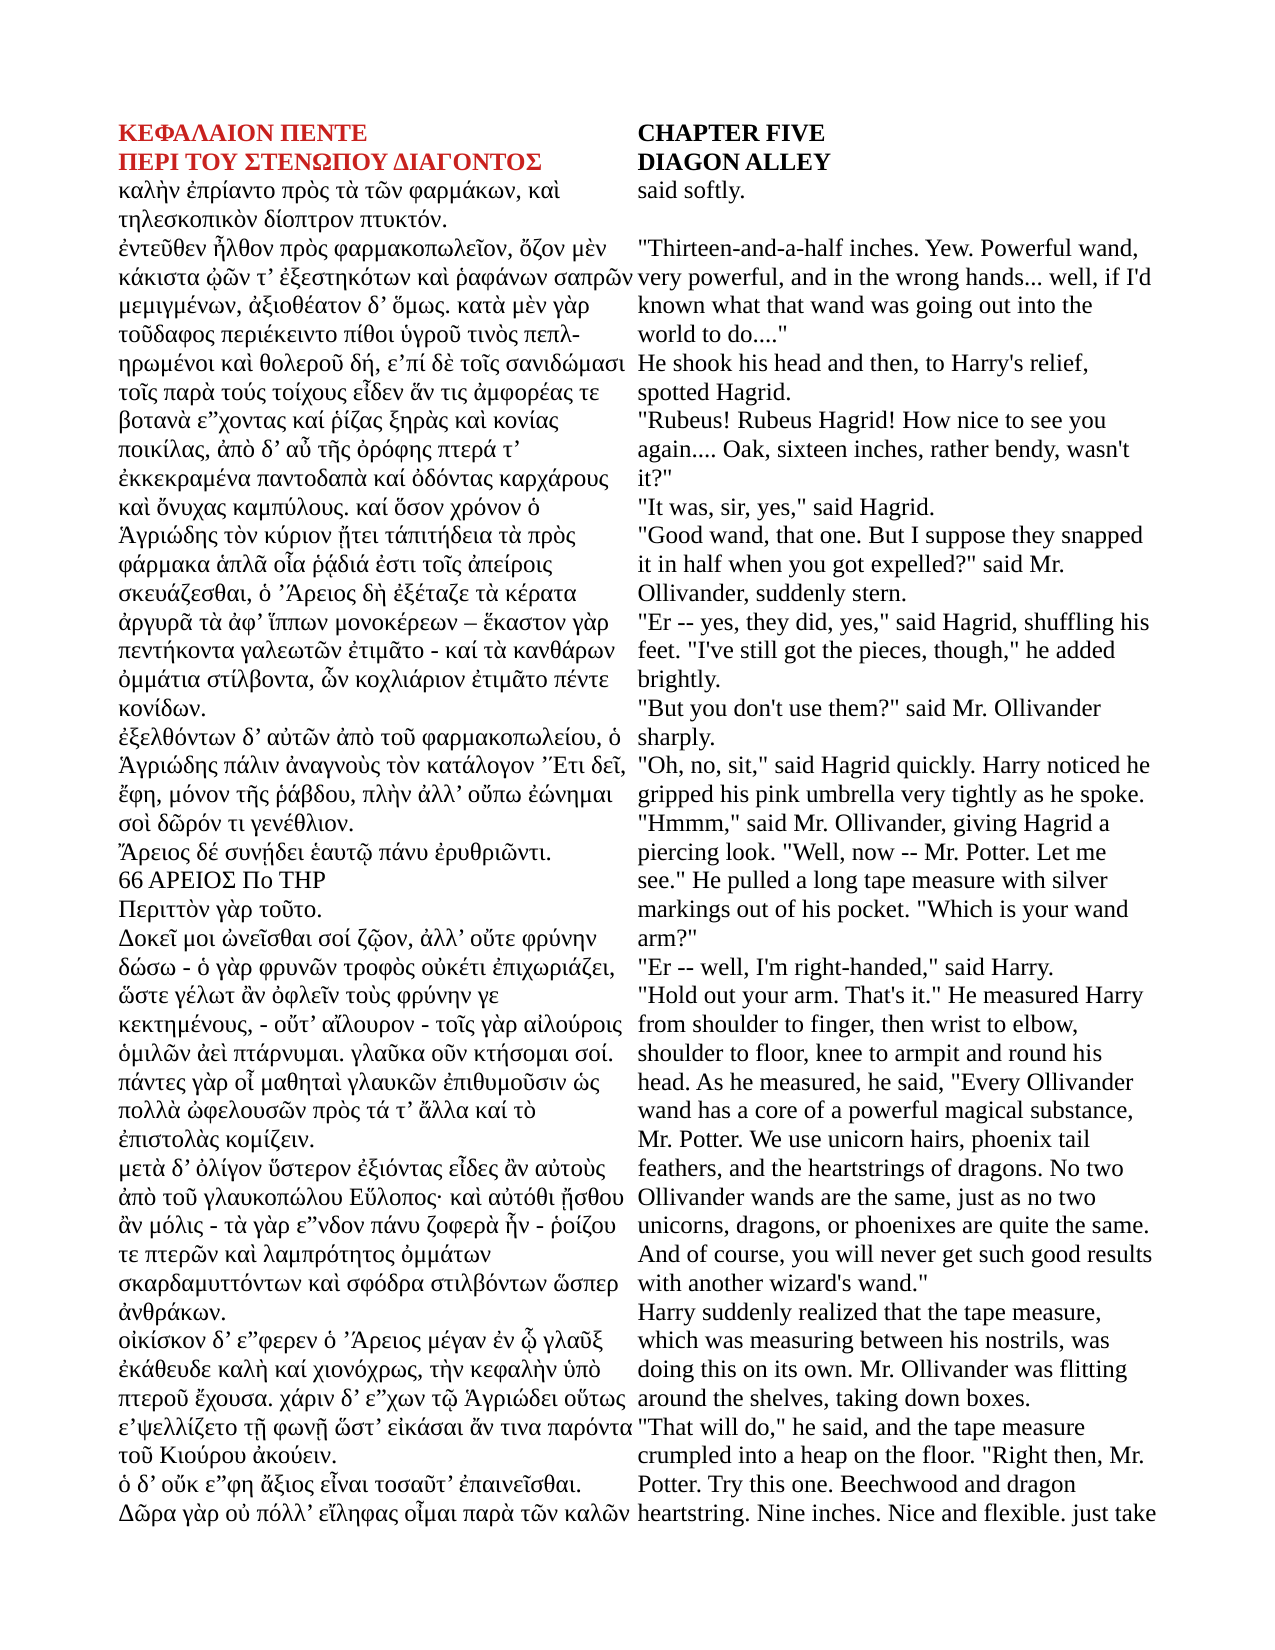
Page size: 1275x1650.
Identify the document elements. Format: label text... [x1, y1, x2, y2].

table_header CHAPTER FIVE DIAGON ALLEY [637, 118, 1157, 176]
table_cell καλὴν ἐπρίαντο πρὸς τὰ τῶν φαρμάκων, καὶ τηλεσκοπικὸν δίοπτρον πτυκτόν. ἐντεῦθεν ἦλθον πρὸς φαρμακοπωλεῖον, ὄζον μὲν κάκιστα ᾠῶν τ’ ἐξεστηκότων καὶ ῥαφάνων σαπρῶν μεμιγμένων, ἀξιοθέατον δ’ ὅμως. κατὰ μὲν γὰρ τοῦδαφος περιέκειντο πίθοι ὑγροῦ τινὸς πεπλ- ηρωμένοι καὶ θολεροῦ δή, ε’πί δὲ τοῖς σανιδώμασι τοῖς παρὰ τούς τοίχους εἶδεν ἅν τις ἀμφορέας τε βοτανὰ ε”χοντας καί ῥίζας ξηρὰς καὶ κονίας ποικίλας, ἀπὸ δ’ αὖ τῆς ὀρόφης πτερά τ’ ἐκκεκραμένα παντοδαπὰ καί ὀδόντας καρχάρους καὶ ὄνυχας καμπύλους. καί ὅσον χρόνον ὁ Ἁγριώδης τὸν κύριον ᾔτει τάπιτήδεια τὰ πρὸς φάρμακα ἁπλᾶ οἷα ῥᾴδιά ἐστι τοῖς ἀπείροις σκευάζεσθαι, ὁ ’Άρειος δὴ ἐξέταζε τὰ κέρατα ἀργυρᾶ τὰ ἀφ’ ἵππων μονοκέρεων – ἕκαστον γὰρ πεντήκοντα γαλεωτῶν ἐτιμᾶτο - καί τὰ κανθάρων ὀμμάτια στίλβοντα, ὧν κοχλιάριον ἐτιμᾶτο πέντε κονίδων. ἐξελθόντων δ’ αὐτῶν ἀπὸ τοῦ φαρμακοπωλείου, ὁ Ἁγριώδης πάλιν ἀναγνοὺς τὸν κατάλογον ’Έτι δεῖ, ἔφη, μόνον τῆς ῥάβδου, πλὴν ἀλλ’ οὔπω ἐώνημαι σοὶ δῶρόν τι γενέθλιον. Ἄρειος δέ συνῄδει ἑαυτῷ πάνυ ἐρυθριῶντι. 66 ΑΡΕΙΟΣ Πο ΤΗΡ Περιττὸν γὰρ τοῦτο. Δοκεῖ μοι ὠνεῖσθαι σοί ζῷον, ἀλλ’ οὔτε φρύνην δώσω - ὁ γὰρ φρυνῶν τροφὸς οὐκέτι ἐπιχωριάζει, ὥστε γέλωτ ἂν ὀφλεῖν τοὺς φρύνην γε κεκτημένους, - οὔτ’ αἴλουρον - τοῖς γὰρ αἰλούροις ὁμιλῶν ἀεὶ πτάρνυμαι. γλαῦκα οῦν κτήσομαι σοί. πάντες γὰρ οἶ μαθηταὶ γλαυκῶν ἐπιθυμοῦσιν ὡς πολλὰ ὠφελουσῶν πρὸς τά τ’ ἄλλα καί τὸ ἐπιστολὰς κομίζειν. μετὰ δ’ ὀλίγον ὕστερον ἐξιόντας εἶδες ἂν αὐτοὺς ἀπὸ τοῦ γλαυκοπώλου Εὕλοπος· καὶ αὐτόθι ᾔσθου ἂν μόλις - τὰ γὰρ ε”νδον πάνυ ζοφερὰ ἧν - ῥοίζου τε πτερῶν καὶ λαμπρότητος ὀμμάτων σκαρδαμυττόντων καὶ σφόδρα στιλβόντων ὥσπερ ἀνθράκων. οἰκίσκον δ’ ε”φερεν ὁ ’Άρειος μέγαν ἐν ᾧ γλαῦξ ἐκάθευδε καλὴ καί χιονόχρως, τὴν κεφαλὴν ὑπὸ πτεροῦ ἔχουσα. χάριν δ’ ε”χων τῷ Ἁγριώδει οὕτως ε’ψελλίζετο τῇ φωνῇ ὥστ’ εἰκάσαι ἄν τινα παρόντα τοῦ Κιούρου ἀκούειν. ὁ δ’ οὔκ ε”φη ἄξιος εἶναι τοσαῦτ’ ἐπαινεῖσθαι. Δῶρα γὰρ οὐ πόλλ’ εἴληφας οἶμαι παρὰ τῶν καλῶν [118, 176, 637, 1527]
table_cell said softly. "Thirteen-and-a-half inches. Yew. Powerful wand, very powerful, and in the wrong hands... well, if I'd known what that wand was going out into the world to do...." He shook his head and then, to Harry's relief, spotted Hagrid. "Rubeus! Rubeus Hagrid! How nice to see you again.... Oak, sixteen inches, rather bendy, wasn't it?" "It was, sir, yes," said Hagrid. "Good wand, that one. But I suppose they snapped it in half when you got expelled?" said Mr. Ollivander, suddenly stern. "Er -- yes, they did, yes," said Hagrid, shuffling his feet. "I've still got the pieces, though," he added brightly. "But you don't use them?" said Mr. Ollivander sharply. "Oh, no, sit," said Hagrid quickly. Harry noticed he gripped his pink umbrella very tightly as he spoke. "Hmmm," said Mr. Ollivander, giving Hagrid a piercing look. "Well, now -- Mr. Potter. Let me see." He pulled a long tape measure with silver markings out of his pocket. "Which is your wand arm?" "Er -- well, I'm right-handed," said Harry. "Hold out your arm. That's it." He measured Harry from shoulder to finger, then wrist to elbow, shoulder to floor, knee to armpit and round his head. As he measured, he said, "Every Ollivander wand has a core of a powerful magical substance, Mr. Potter. We use unicorn hairs, phoenix tail feathers, and the heartstrings of dragons. No two Ollivander wands are the same, just as no two unicorns, dragons, or phoenixes are quite the same. And of course, you will never get such good results with another wizard's wand." Harry suddenly realized that the tape measure, which was measuring between his nostrils, was doing this on its own. Mr. Ollivander was flitting around the shelves, taking down boxes. "That will do," he said, and the tape measure crumpled into a heap on the floor. "Right then, Mr. Potter. Try this one. Beechwood and dragon heartstring. Nine inches. Nice and flexible. just take [637, 176, 1157, 1527]
table_header ΚΕΦΑΛΑΙΟΝ ΠΕΝΤΕ ΠΕΡΙ ΤΟΥ ΣΤΕΝΩΠΟΥ ΔΙΑΓΟΝΤΟΣ [118, 118, 637, 176]
